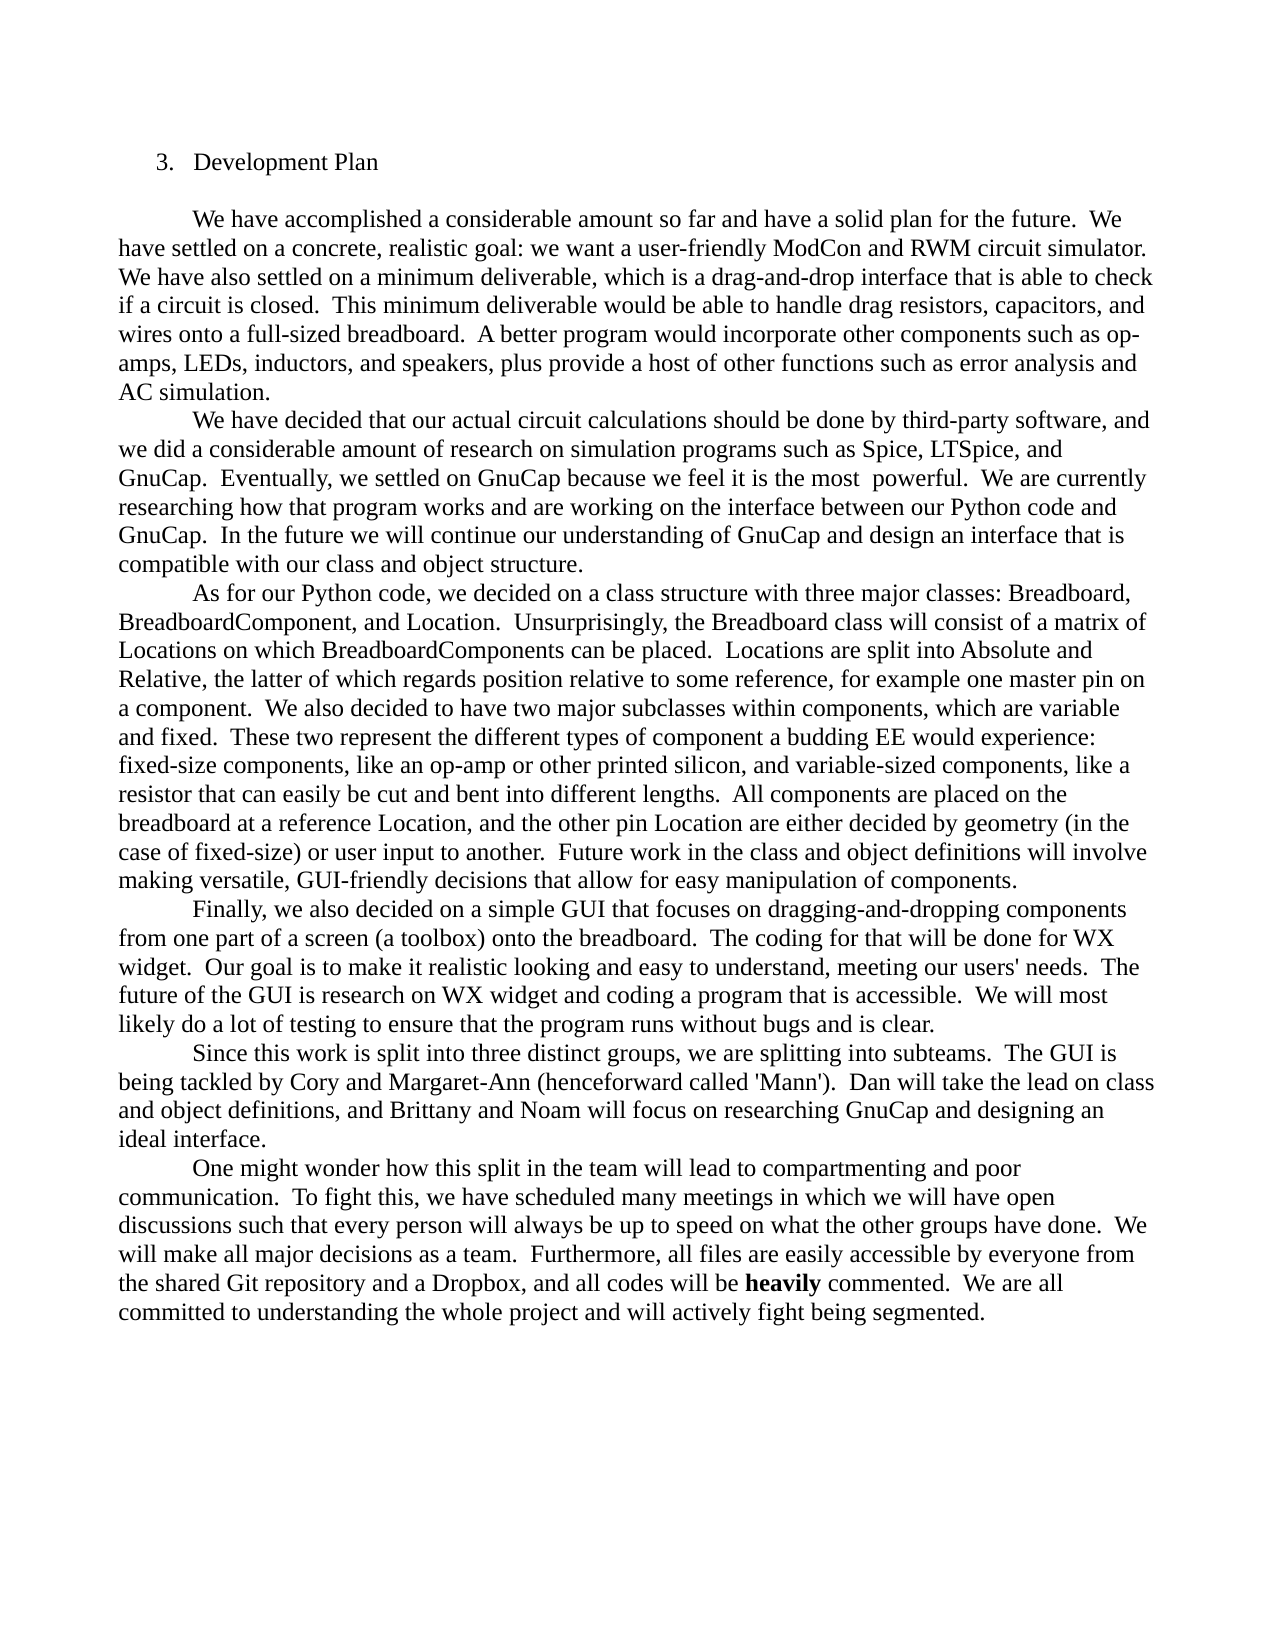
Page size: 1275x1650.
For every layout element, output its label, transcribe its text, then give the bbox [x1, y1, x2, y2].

text One might wonder how this split in the team will lead to compartmenting and poor communication. To fight this, we have scheduled many meetings in which we will have open discussions such that every person will always be up to speed on what the other groups have done. We will make all major decisions as a team. Furthermore, all files are easily accessible by everyone from the shared Git repository and a Dropbox, and all codes will be heavily commented. We are all committed to understanding the whole project and will actively fight being segmented. [118, 1153, 1157, 1326]
text Finally, we also decided on a simple GUI that focuses on dragging-and-dropping components from one part of a screen (a toolbox) onto the breadboard. The coding for that will be done for WX widget. Our goal is to make it realistic looking and easy to understand, meeting our users' needs. The future of the GUI is research on WX widget and coding a program that is accessible. We will most likely do a lot of testing to ensure that the program runs without bugs and is clear. [118, 894, 1157, 1038]
text As for our Python code, we decided on a class structure with three major classes: Breadboard, BreadboardComponent, and Location. Unsurprisingly, the Breadboard class will consist of a matrix of Locations on which BreadboardComponents can be placed. Locations are split into Absolute and Relative, the latter of which regards position relative to some reference, for example one master pin on a component. We also decided to have two major subclasses within components, which are variable and fixed. These two represent the different types of component a budding EE would experience: fixed-size components, like an op-amp or other printed silicon, and variable-sized components, like a resistor that can easily be cut and bent into different lengths. All components are placed on the breadboard at a reference Location, and the other pin Location are either decided by geometry (in the case of fixed-size) or user input to another. Future work in the class and object definitions will involve making versatile, GUI-friendly decisions that allow for easy manipulation of components. [118, 578, 1157, 894]
text We have decided that our actual circuit calculations should be done by third-party software, and we did a considerable amount of research on simulation programs such as Spice, LTSpice, and GnuCap. Eventually, we settled on GnuCap because we feel it is the most powerful. We are currently researching how that program works and are working on the interface between our Python code and [118, 406, 1157, 521]
text Since this work is split into three distinct groups, we are splitting into subteams. The GUI is being tackled by Cory and Margaret-Ann (henceforward called 'Mann'). Dan will take the lead on class and object definitions, and Brittany and Noam will focus on researching GnuCap and designing an ideal interface. [118, 1038, 1157, 1153]
list Development Plan [156, 147, 1157, 176]
text We have accomplished a considerable amount so far and have a solid plan for the future. We have settled on a concrete, realistic goal: we want a user-friendly ModCon and RWM circuit simulator. We have also settled on a minimum deliverable, which is a drag-and-drop interface that is able to check if a circuit is closed. This minimum deliverable would be able to handle drag resistors, capacitors, and wires onto a full-sized breadboard. A better program would incorporate other components such as op-amps, LEDs, inductors, and speakers, plus provide a host of other functions such as error analysis and AC simulation. [118, 204, 1157, 406]
text GnuCap. In the future we will continue our understanding of GnuCap and design an interface that is compatible with our class and object structure. [118, 521, 1157, 578]
